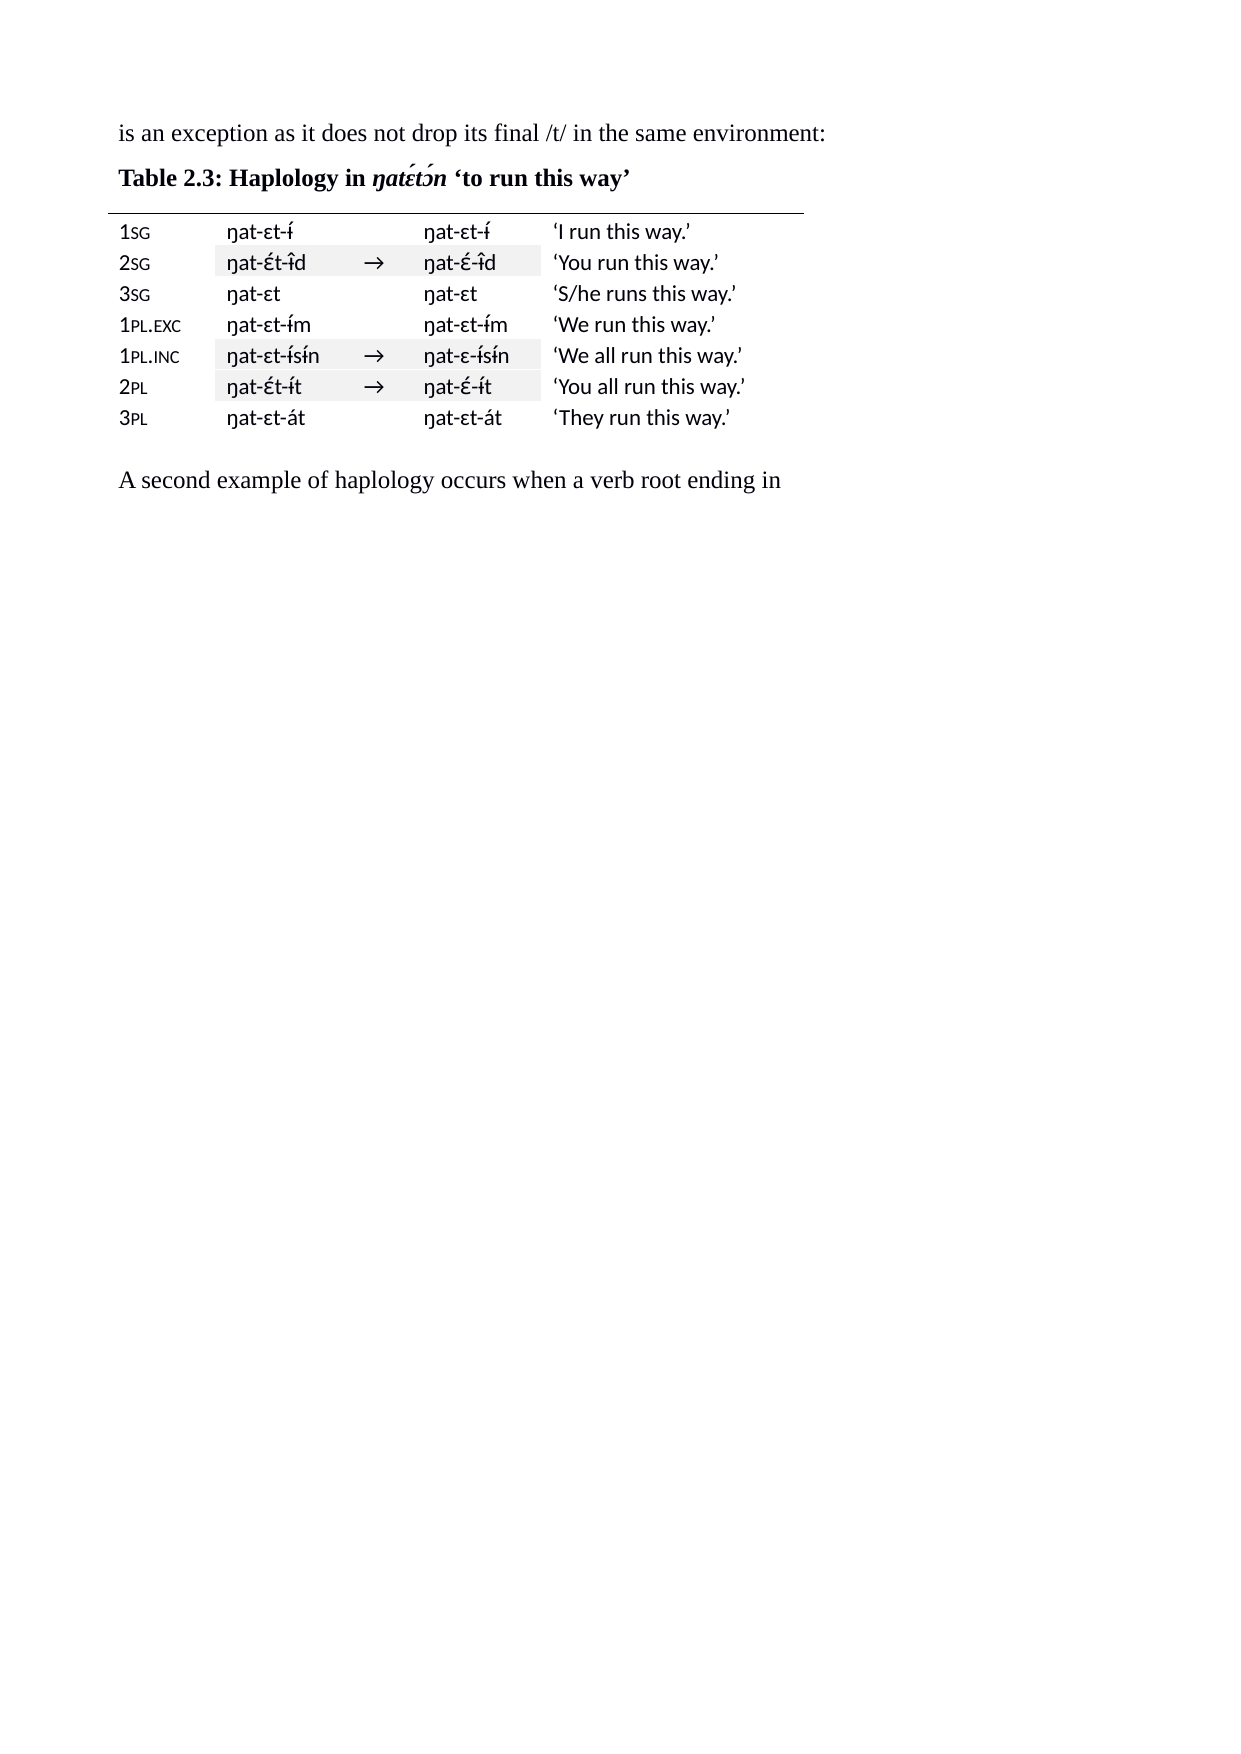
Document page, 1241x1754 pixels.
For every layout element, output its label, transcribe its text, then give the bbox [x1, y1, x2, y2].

table_cell ŋat-ɛ́-ɨ́t [412, 370, 541, 401]
table_cell ŋat-ɛ́-ɨ̂d [412, 245, 541, 276]
table_cell 3pl [108, 401, 215, 432]
table_cell ‘You all run this way.’ [541, 370, 803, 401]
table_cell 2sg [108, 245, 215, 276]
table_cell ŋat-ɛt-ɨ́m [412, 308, 541, 338]
table_cell → [352, 370, 412, 401]
table_cell ‘We all run this way.’ [541, 339, 803, 369]
table_cell [352, 308, 412, 338]
table_header [352, 214, 412, 245]
table_cell [352, 401, 412, 432]
table_cell ‘S/he runs this way.’ [541, 276, 803, 307]
table_cell ‘They run this way.’ [541, 401, 803, 432]
table_cell ŋat-ɛt-ɨ́sɨ́n [215, 339, 352, 369]
table_cell 1pl.exc [108, 308, 215, 338]
table_header ‘I run this way.’ [541, 214, 803, 245]
text is an exception as it does not drop its final /t/ in the same environment: [118, 118, 827, 147]
table_cell 2pl [108, 370, 215, 401]
table_cell ŋat-ɛt [412, 276, 541, 307]
table_cell ŋat-ɛ-ɨ́sɨ́n [412, 339, 541, 369]
table_header ŋat-ɛt-ɨ́ [412, 214, 541, 245]
table_cell ŋat-ɛt-át [412, 401, 541, 432]
table_cell ŋat-ɛt-ɨ́m [215, 308, 352, 338]
subtitle Table 2.3: Haplology in ŋatɛ́tɔ́n ‘to run this way’ [118, 163, 827, 192]
table_header ŋat-ɛt-ɨ́ [215, 214, 352, 245]
table_cell ‘We run this way.’ [541, 308, 803, 338]
table_cell ŋat-ɛt-át [215, 401, 352, 432]
table_cell ŋat-ɛ́t-ɨ̂d [215, 245, 352, 276]
table_cell ŋat-ɛt [215, 276, 352, 307]
text A second example of haplology occurs when a verb root ending in [118, 465, 827, 493]
table_cell → [352, 339, 412, 369]
table_header 1sg [108, 214, 215, 245]
table_cell [352, 276, 412, 307]
table_cell → [352, 245, 412, 276]
table_cell ŋat-ɛ́t-ɨ́t [215, 370, 352, 401]
table_cell ‘You run this way.’ [541, 245, 803, 276]
table_cell 3sg [108, 276, 215, 307]
table_cell 1pl.inc [108, 339, 215, 369]
